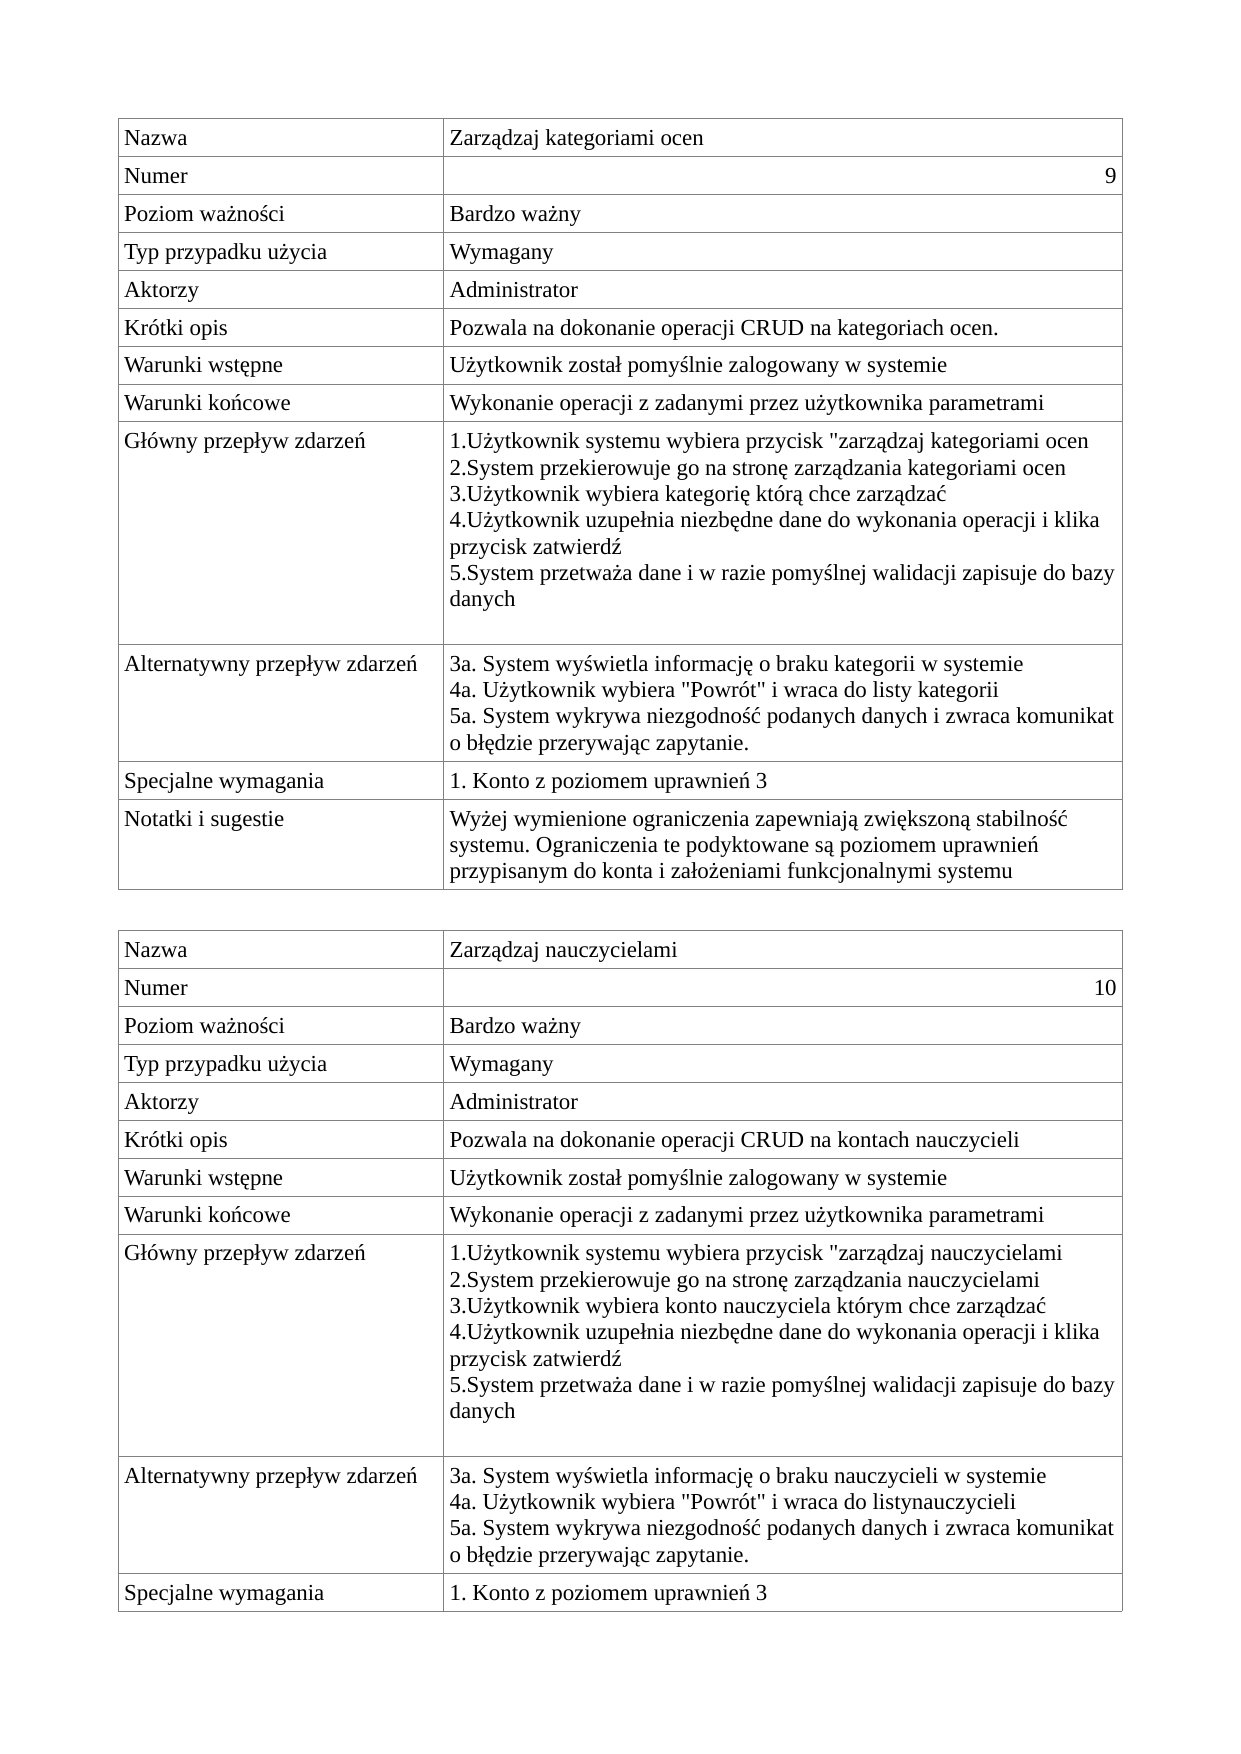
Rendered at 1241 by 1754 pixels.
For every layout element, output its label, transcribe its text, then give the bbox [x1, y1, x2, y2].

table_cell Główny przepływ zdarzeń [119, 1235, 443, 1456]
table_cell Administrator [444, 271, 1122, 308]
table_cell 3a. System wyświetla informację o braku kategorii w systemie 4a. Użytkownik wybiera "Powrót" i wraca do listy kategorii 5a. System wykrywa niezgodność podanych danych i zwraca komunikat o błędzie przerywając zapytanie. [444, 645, 1122, 761]
table_cell Poziom ważności [119, 1007, 443, 1044]
table_cell Główny przepływ zdarzeń [119, 422, 443, 644]
table_cell 1.Użytkownik systemu wybiera przycisk "zarządzaj nauczycielami 2.System przekierowuje go na stronę zarządzania nauczycielami 3.Użytkownik wybiera konto nauczyciela którym chce zarządzać 4.Użytkownik uzupełnia niezbędne dane do wykonania operacji i klika przycisk zatwierdź 5.System przetważa dane i w razie pomyślnej walidacji zapisuje do bazy danych [444, 1235, 1122, 1456]
table_cell Numer [119, 969, 443, 1006]
table_cell Numer [119, 157, 443, 194]
table_cell Alternatywny przepływ zdarzeń [119, 645, 443, 761]
table_cell Krótki opis [119, 309, 443, 346]
table_cell Pozwala na dokonanie operacji CRUD na kategoriach ocen. [444, 309, 1122, 346]
table_cell 1. Konto z poziomem uprawnień 3 [444, 1574, 1122, 1611]
table_cell Wyżej wymienione ograniczenia zapewniają zwiększoną stabilność systemu. Ograniczenia te podyktowane są poziomem uprawnień przypisanym do konta i założeniami funkcjonalnymi systemu [444, 800, 1122, 889]
table_cell Wykonanie operacji z zadanymi przez użytkownika parametrami [444, 1197, 1122, 1233]
table_cell Warunki końcowe [119, 1197, 443, 1233]
table_header Zarządzaj kategoriami ocen [444, 119, 1122, 156]
table_header Nazwa [119, 931, 443, 968]
table_cell Użytkownik został pomyślnie zalogowany w systemie [444, 347, 1122, 383]
table_cell 1.Użytkownik systemu wybiera przycisk "zarządzaj kategoriami ocen 2.System przekierowuje go na stronę zarządzania kategoriami ocen 3.Użytkownik wybiera kategorię którą chce zarządzać 4.Użytkownik uzupełnia niezbędne dane do wykonania operacji i klika przycisk zatwierdź 5.System przetważa dane i w razie pomyślnej walidacji zapisuje do bazy danych [444, 422, 1122, 644]
table_cell Specjalne wymagania [119, 762, 443, 799]
table_cell Wymagany [444, 233, 1122, 270]
table_cell Alternatywny przepływ zdarzeń [119, 1457, 443, 1573]
table_cell Aktorzy [119, 1083, 443, 1120]
table_header Zarządzaj nauczycielami [444, 931, 1122, 968]
table_cell 3a. System wyświetla informację o braku nauczycieli w systemie 4a. Użytkownik wybiera "Powrót" i wraca do listynauczycieli 5a. System wykrywa niezgodność podanych danych i zwraca komunikat o błędzie przerywając zapytanie. [444, 1457, 1122, 1573]
table_cell Bardzo ważny [444, 1007, 1122, 1044]
table_cell Pozwala na dokonanie operacji CRUD na kontach nauczycieli [444, 1121, 1122, 1158]
table_cell Specjalne wymagania [119, 1574, 443, 1611]
table_cell Aktorzy [119, 271, 443, 308]
table_cell Użytkownik został pomyślnie zalogowany w systemie [444, 1159, 1122, 1196]
table_cell Warunki wstępne [119, 1159, 443, 1196]
table_cell Typ przypadku użycia [119, 1045, 443, 1082]
table_cell 9 [444, 157, 1122, 194]
table_cell Typ przypadku użycia [119, 233, 443, 270]
table_cell Wymagany [444, 1045, 1122, 1082]
table_cell 10 [444, 969, 1122, 1006]
table_cell Notatki i sugestie [119, 800, 443, 889]
table_header Nazwa [119, 119, 443, 156]
table_cell Poziom ważności [119, 195, 443, 232]
table_cell Bardzo ważny [444, 195, 1122, 232]
table_cell Administrator [444, 1083, 1122, 1120]
table_cell 1. Konto z poziomem uprawnień 3 [444, 762, 1122, 799]
table_cell Krótki opis [119, 1121, 443, 1158]
table_cell Wykonanie operacji z zadanymi przez użytkownika parametrami [444, 385, 1122, 421]
table_cell Warunki końcowe [119, 385, 443, 421]
table_cell Warunki wstępne [119, 347, 443, 383]
